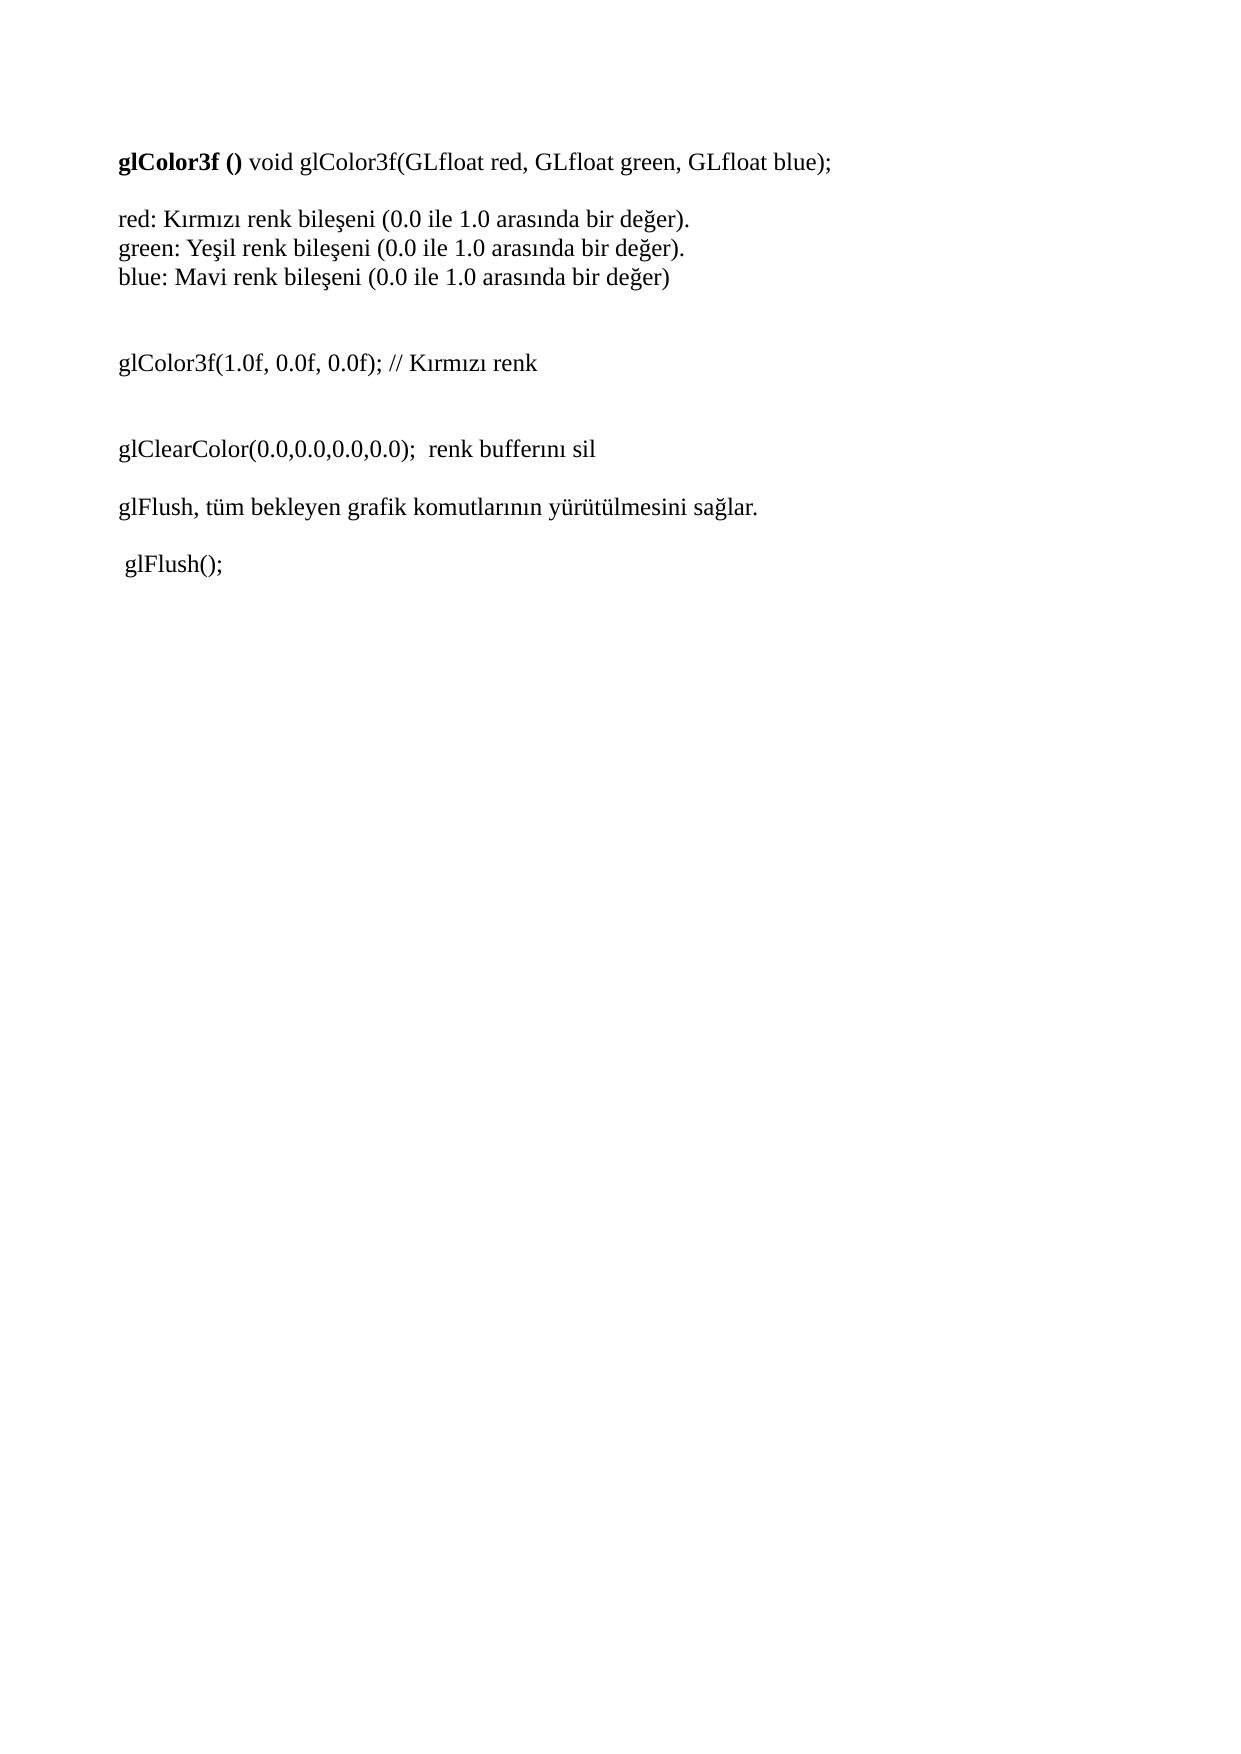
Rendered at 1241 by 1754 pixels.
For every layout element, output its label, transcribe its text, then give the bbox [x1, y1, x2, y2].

text glClearColor(0.0,0.0,0.0,0.0); renk bufferını sil [118, 434, 1122, 463]
text glColor3f () void glColor3f(GLfloat red, GLfloat green, GLfloat blue); [118, 147, 1122, 176]
text glFlush(); [118, 549, 1122, 578]
text red: Kırmızı renk bileşeni (0.0 ile 1.0 arasında bir değer). [118, 204, 1122, 233]
text green: Yeşil renk bileşeni (0.0 ile 1.0 arasında bir değer). [118, 233, 1122, 262]
text blue: Mavi renk bileşeni (0.0 ile 1.0 arasında bir değer) [118, 262, 1122, 291]
text glFlush, tüm bekleyen grafik komutlarının yürütülmesini sağlar. [118, 492, 1122, 521]
text glColor3f(1.0f, 0.0f, 0.0f); // Kırmızı renk [118, 348, 1122, 377]
